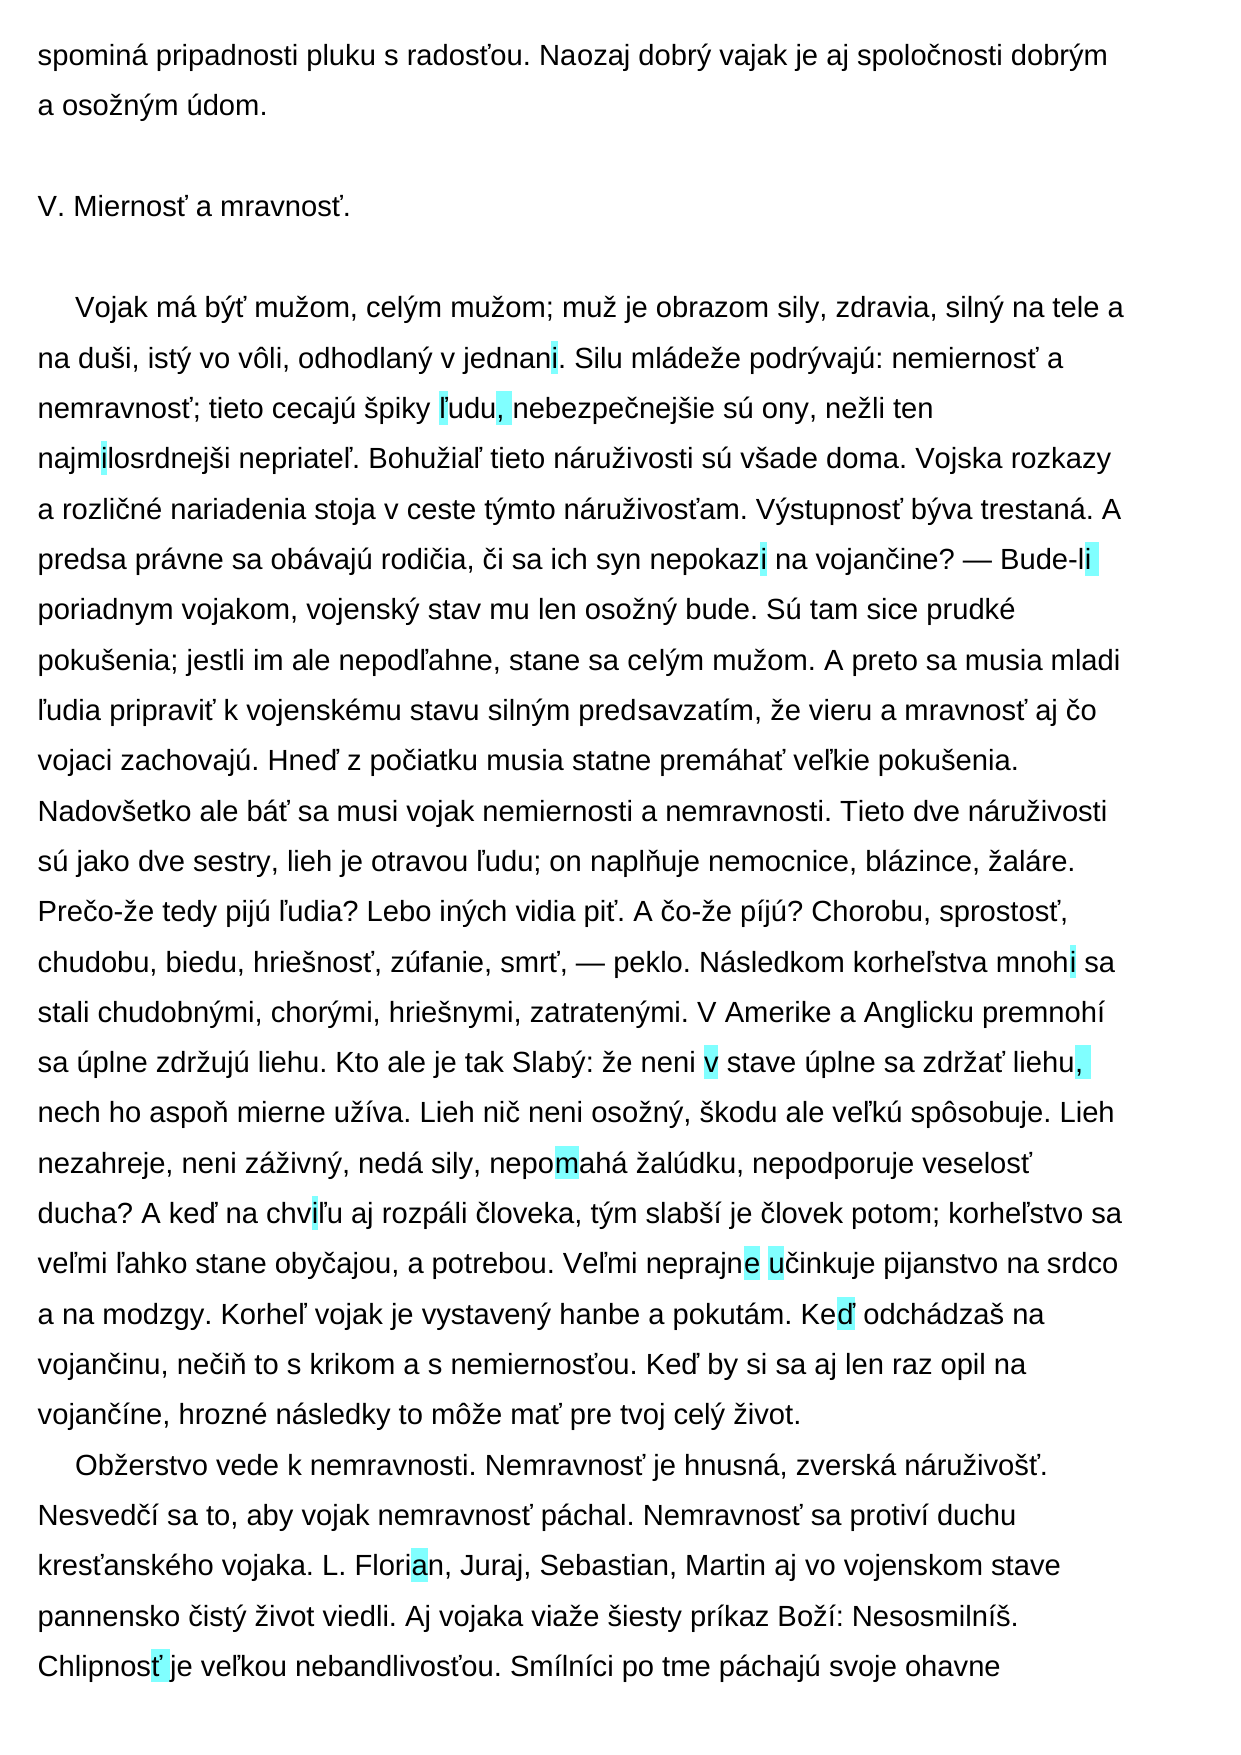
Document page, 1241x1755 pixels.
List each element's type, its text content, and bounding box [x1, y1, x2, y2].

text Obžerstvo vede k nemravnosti. Ne­mravnosť je hnusná, zverská náruživošť. Nesvedčí sa to, aby vojak nemravnosť páchal. Nemravnosť sa protiví duchu kresťanského vojaka. L. Florian, Juraj, Sebastian, Martin aj vo vojenskom stave pannensko čistý život viedli. Aj vojaka viaže šiesty príkaz Boží: Nesosmilníš. Chlipnosť je veľkou nebandlivosťou. Smílníci po tme páchajú svoje ohavne [37, 1448, 1130, 1682]
subtitle V. Miernosť a mravnosť. [37, 189, 1130, 223]
text Vojak má býť mužom, celým mužom; muž je obrazom sily, zdravia, silný na tele a na duši, istý vo vôli, odhodlaný v jed­nani. Silu mládeže podrývajú: nemiernosť a nemravnosť; tieto cecajú špiky ľudu, nebezpečnejšie sú ony, nežli ten najmilosrdnejši nepriateľ. Bohužiaľ tieto náruži­vosti sú všade doma. Vojska rozkazy a rozličné nariadenia stoja v ceste týmto náruživosťam. Výstupnosť býva trestaná. A predsa právne sa obávajú rodičia, či sa ich syn nepokazi na vojančine? — Bude-li poriadnym vojakom, vojenský stav mu len osožný bude. Sú tam sice prudké pokušenia; jestli im ale nepodľahne, stane sa ce­lým mužom. A preto sa musia mladi ľudia pripraviť k vojenskému stavu silným pred­savzatím, že vieru a mravnosť aj čo vo­jaci zachovajú. Hneď z počiatku musia statne premáhať veľkie pokušenia. Nadovšetko ale báť sa musi vojak nemiernosti a nemravnosti. Tieto dve náruživosti sú jako dve sestry, lieh je otravou ľudu; on naplňuje nemocnice, blázince, žaláre. Prečo-že tedy pijú ľudia? Lebo iných vidia piť. A čo-že píjú? Chorobu, sprostosť, chu­dobu, biedu, hriešnosť, zúfanie, smrť, — peklo. Následkom korheľstva mnohi sa stali chudobnými, chorými, hriešnymi, za­tratenými. V Amerike a Anglicku premnohí sa úplne zdržujú liehu. Kto ale je tak Sla­bý: že neni v stave úplne sa zdržať liehu, nech ho aspoň mierne užíva. Lieh nič neni osožný, škodu ale veľkú spôsobuje. Lieh nezahreje, neni záživný, nedá sily, nepomahá žalúdku, nepodporuje veselosť ducha? A keď na chviľu aj rozpáli človeka, tým slabší je človek potom; korheľstvo sa veľmi ľahko stane obyčajou, a potrebou. Veľmi neprajne učinkuje pijanstvo na srdco a na modzgy. Korheľ vojak je vystavený hanbe a pokutám. Keď odchádzaš na vojančinu, nečiň to s krikom a s nemiernosťou. Keď by si sa aj len raz opil na vojančíne, hrozné následky to môže mať pre tvoj celý život. [37, 291, 1130, 1431]
text spominá pripadnosti pluku s radosťou. Na­ozaj dobrý vajak je aj spoločnosti dobrým a osožným údom. [37, 37, 1130, 121]
